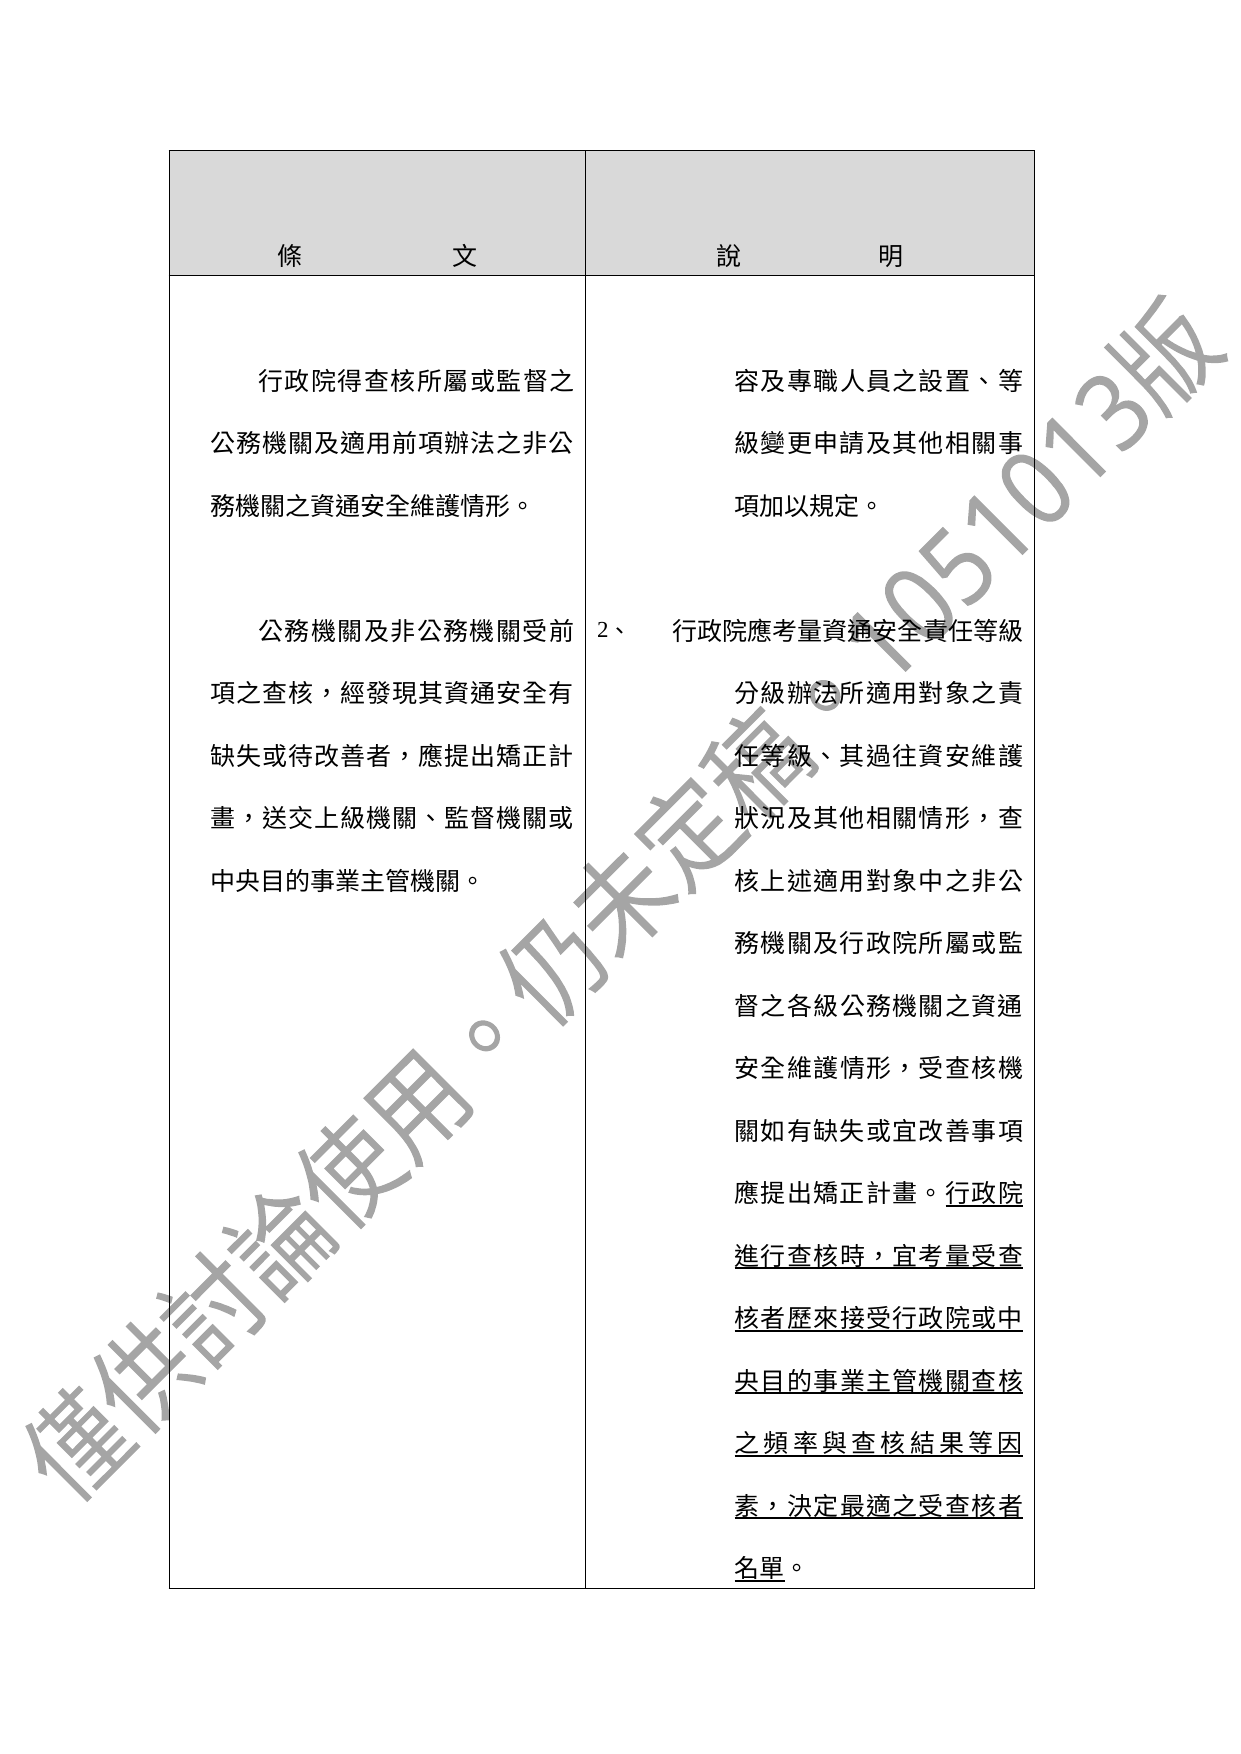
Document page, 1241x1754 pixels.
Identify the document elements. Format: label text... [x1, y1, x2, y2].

table_cell 考量公務機關與非公務機關之規模與業務性質不一，故其應遵行之資通安全責任等級亦應有不同；此外，資通安全責任等級，宜因機關裁撤（併）、組織更改、業務變動或運用之資通系統發生重大變更等事由，而有所調整，以達到資通安全防護之最適效果，爰規定行政院應訂定資通安全責任等級之分級辦法，就辦法之適用對象、分級之標準、義務內容及專職人員之設置、等級變更申請及其他相關事項加以規定。 行政院應考量資通安全責任等級分級辦法所適用對象之責任等級、其過往資安維護狀況及其他相關情形，查核上述適用對象中之非公務機關及行政院所屬或監督之各級公務機關之資通安全維護情形，受查核機關如有缺失或宜改善事項應提出矯正計畫。行政院進行查核時，宜考量受查核者歷來接受行政院或中央目的事業主管機關查核之頻率與查核結果等因素，決定最適之受查核者名單。 矯正計畫之送交，公務機關應送交上級機關、行政法人送交監督機關，非公務機關送交中央目的事業主管機關公務機關，由各該機關續行確認矯正與改善之狀況；至總統府、行政院、立法院、司法院、考試院、監察院、直轄市政府、縣（市）政府、其所屬或監督之各級公務機關，以及直轄市議會、縣（市）議會，則應依與各該機關相關之規定為查核、矯正相關作業，爰為本條規定。 [586, 276, 1034, 1588]
table_cell 行政院得查核所屬或監督之公務機關及適用前項辦法之非公務機關之資通安全維護情形。 公務機關及非公務機關受前項之查核，經發現其資通安全有缺失或待改善者，應提出矯正計畫，送交上級機關、監督機關或中央目的事業主管機關。 [170, 276, 585, 1588]
table_header 說 明 [586, 151, 1034, 275]
table_header 條 文 [170, 151, 585, 275]
